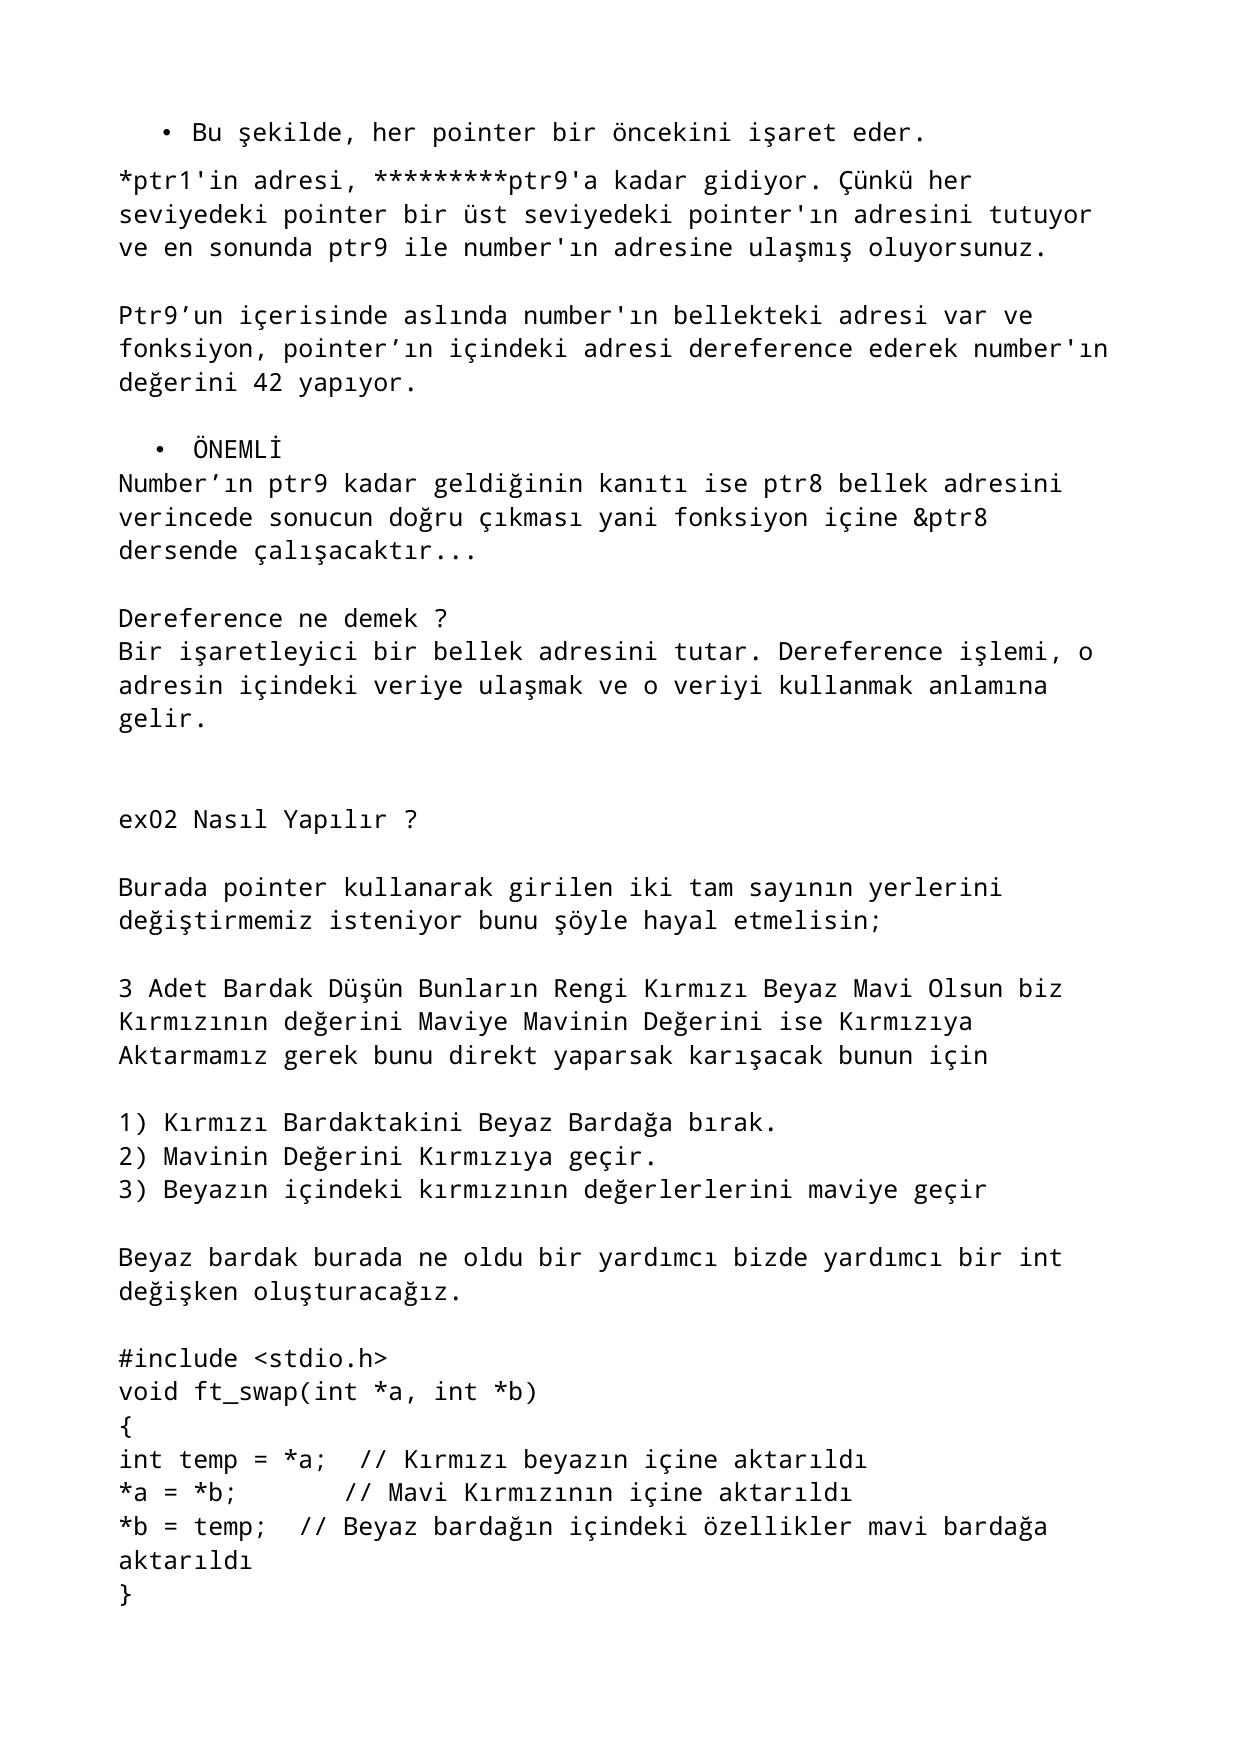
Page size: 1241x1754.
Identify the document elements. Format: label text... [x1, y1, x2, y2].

text Dereference ne demek ? [118, 604, 1122, 633]
text Number’ın ptr9 kadar geldiğinin kanıtı ise ptr8 bellek adresini verincede sonucun doğru çıkması yani fonksiyon içine &ptr8 dersende çalışacaktır... [118, 469, 1122, 566]
text } [118, 1579, 1122, 1609]
text { [118, 1411, 1122, 1441]
text #include <stdio.h> [118, 1344, 1122, 1373]
text *ptr1'in adresi, *********ptr9'a kadar gidiyor. Çünkü her seviyedeki pointer bir üst seviyedeki pointer'ın adresini tutuyor ve en sonunda ptr9 ile number'ın adresine ulaşmış oluyorsunuz. [118, 166, 1122, 263]
text 3) Beyazın içindeki kırmızının değerlerlerini maviye geçir [118, 1176, 1122, 1205]
text ex02 Nasıl Yapılır ? [118, 806, 1122, 835]
text Bir işaretleyici bir bellek adresini tutar. Dereference işlemi, o adresin içindeki veriye ulaşmak ve o veriyi kullanmak anlamına gelir. [118, 637, 1122, 734]
text *b = temp; // Beyaz bardağın içindeki özellikler mavi bardağa aktarıldı [118, 1512, 1122, 1575]
text 1) Kırmızı Bardaktakini Beyaz Bardağa bırak. [118, 1108, 1122, 1138]
list ÖNEMLİ [156, 436, 1122, 465]
text void ft_swap(int *a, int *b) [118, 1378, 1122, 1407]
text 3 Adet Bardak Düşün Bunların Rengi Kırmızı Beyaz Mavi Olsun biz Kırmızının değerini Maviye Mavinin Değerini ise Kırmızıya Aktarmamız gerek bunu direkt yaparsak karışacak bunun için [118, 974, 1122, 1070]
text 2) Mavinin Değerini Kırmızıya geçir. [118, 1142, 1122, 1171]
text Burada pointer kullanarak girilen iki tam sayının yerlerini değiştirmemiz isteniyor bunu şöyle hayal etmelisin; [118, 873, 1122, 936]
text Ptr9’un içerisinde aslında number'ın bellekteki adresi var ve fonksiyon, pointer’ın içindeki adresi dereference ederek number'ın değerini 42 yapıyor. [118, 301, 1122, 397]
text Beyaz bardak burada ne oldu bir yardımcı bizde yardımcı bir int değişken oluşturacağız. [118, 1243, 1122, 1306]
text *a = *b; // Mavi Kırmızının içine aktarıldı [118, 1478, 1122, 1508]
text int temp = *a; // Kırmızı beyazın içine aktarıldı [118, 1445, 1122, 1474]
list Bu şekilde, her pointer bir öncekini işaret eder. [162, 118, 1122, 147]
